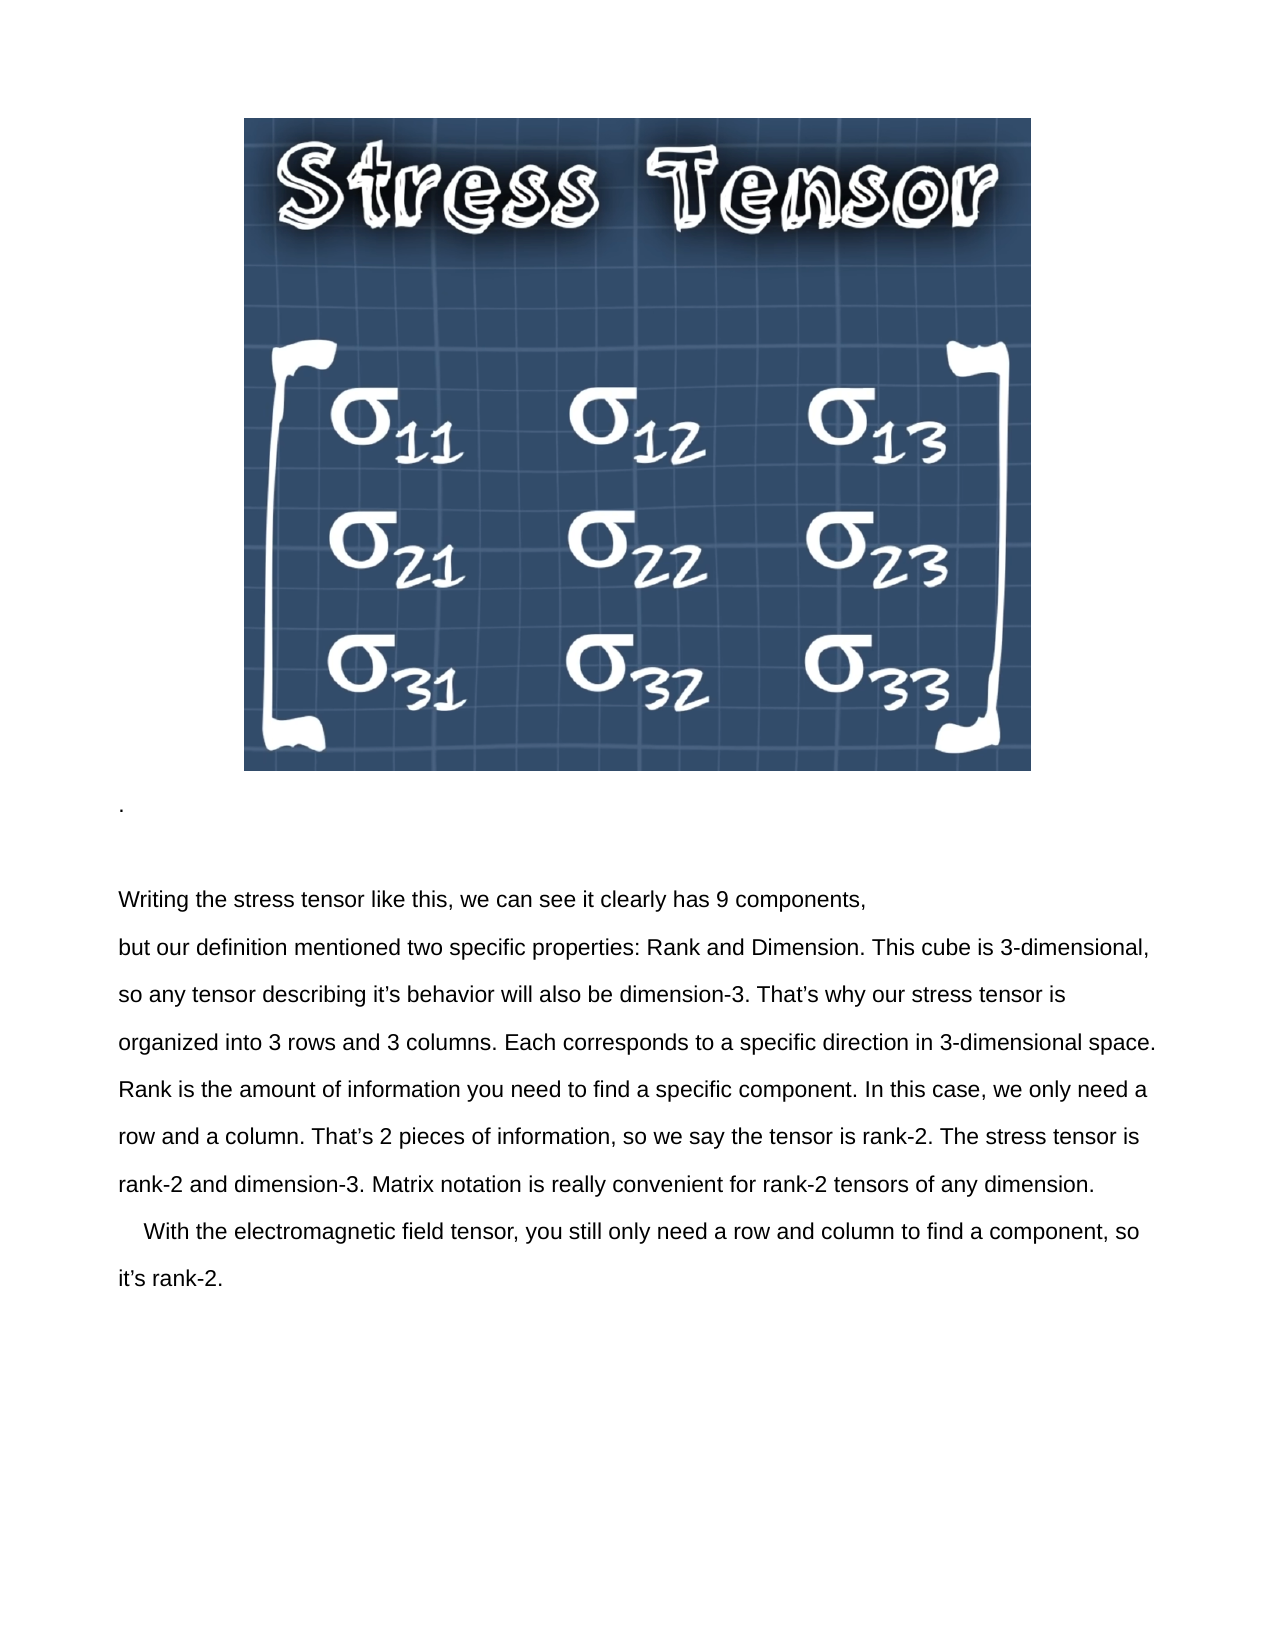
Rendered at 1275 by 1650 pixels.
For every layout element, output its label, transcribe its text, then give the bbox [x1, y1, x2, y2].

text . [118, 118, 1157, 818]
picture [244, 118, 1031, 771]
text but our definition mentioned two specific properties: Rank and Dimension. This cube is 3-dimensional, so any tensor describing it’s behavior will also be dimension-3. That’s why our stress tensor is organized into 3 rows and 3 columns. Each corresponds to a specific direction in 3-dimensional space. Rank is the amount of information you need to find a specific component. In this case, we only need a row and a column. That’s 2 pieces of information, so we say the tensor is rank-2. The stress tensor is rank-2 and dimension-3. Matrix notation is really convenient for rank-2 tensors of any dimension. [118, 934, 1157, 1197]
text With the electromagnetic field tensor, you still only need a row and column to find a component, so it’s rank-2. [118, 1218, 1157, 1292]
text Writing the stress tensor like this, we can see it clearly has 9 components, [118, 886, 1157, 913]
